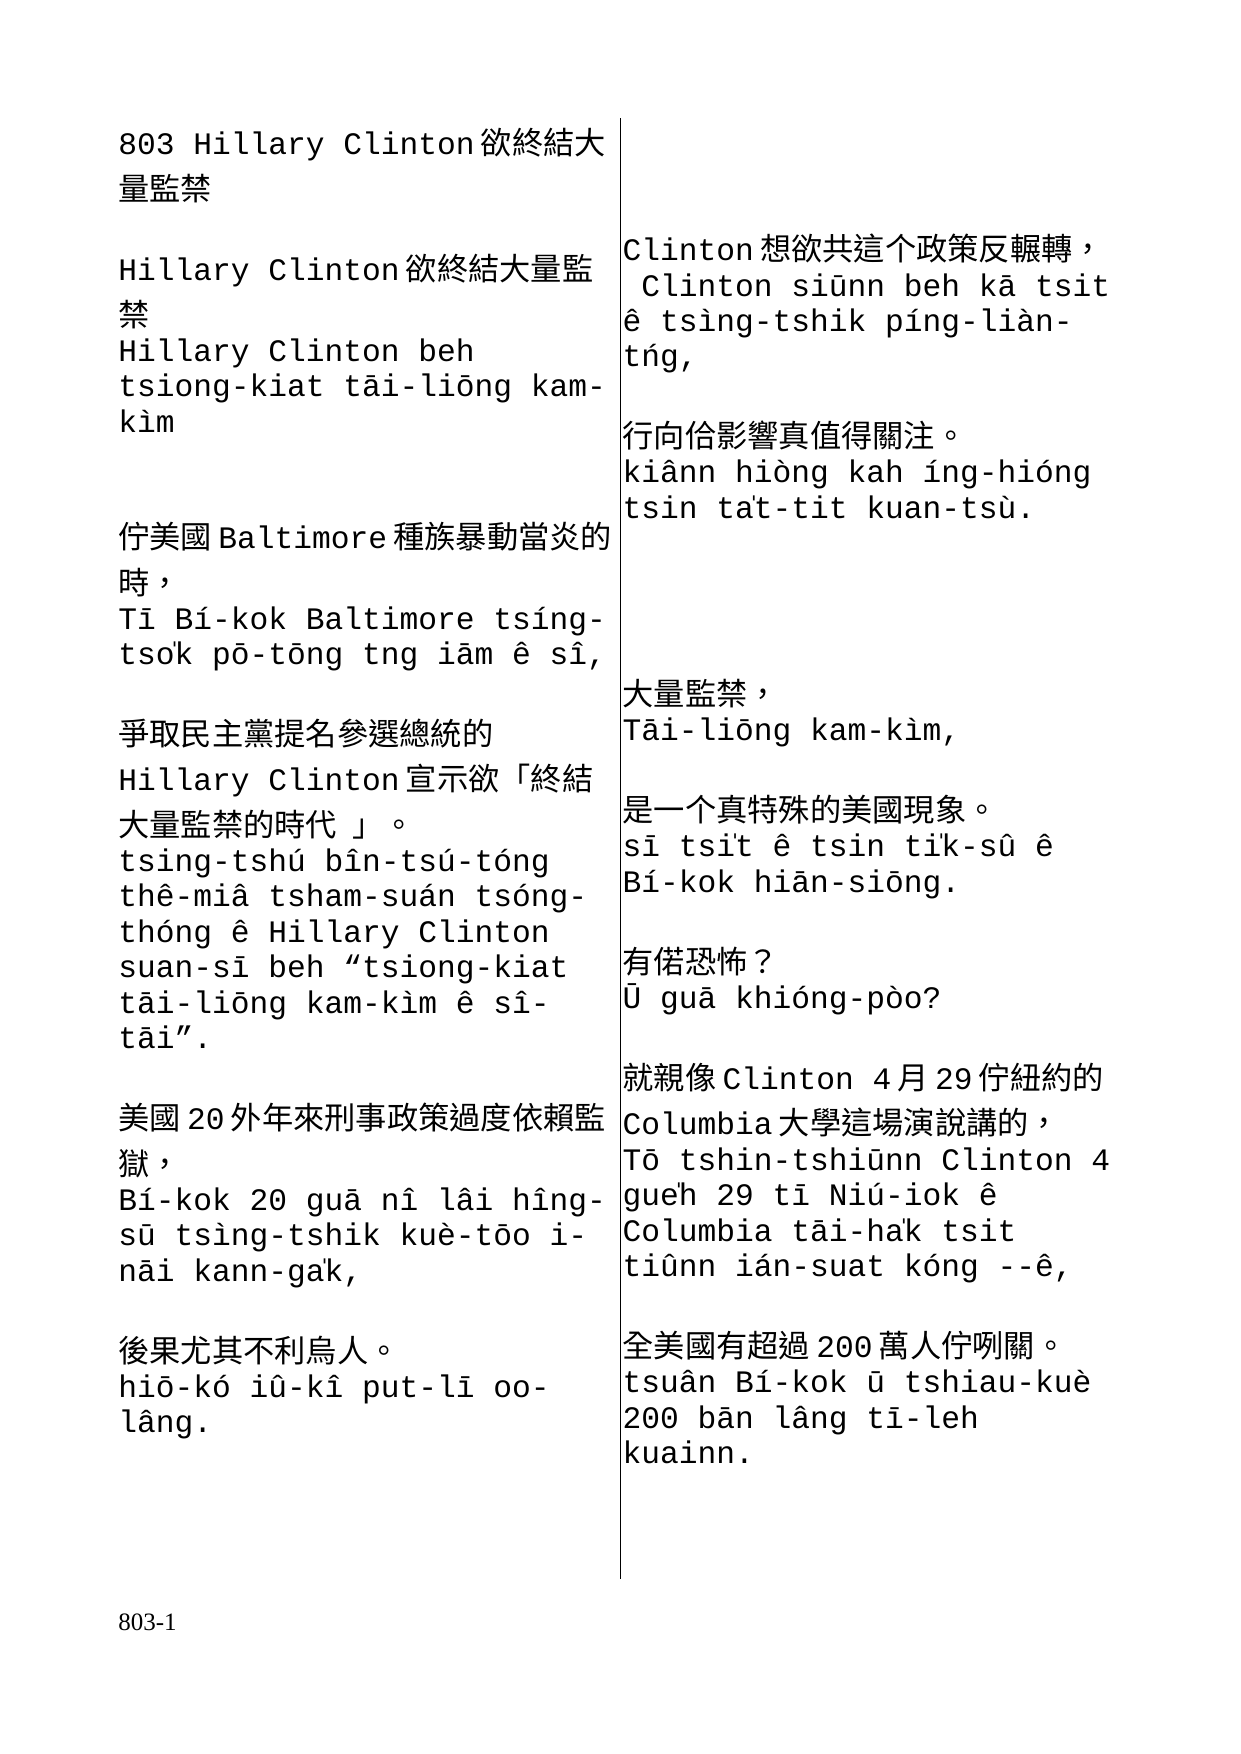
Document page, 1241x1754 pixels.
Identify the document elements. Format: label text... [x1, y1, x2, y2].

text Clinton siūnn beh kā tsit ê tsìng-tshik píng-liàn-tńg, [622, 270, 1122, 376]
text 是一个真特殊的美國現象。 [622, 785, 1122, 831]
text sī tsi̍t ê tsin ti̍k-sû ê Bí-kok hiān-siōng. [622, 831, 1122, 901]
text tsing-tshú bîn-tsú-tóng thê-miâ tsham-suán tsóng-thóng ê Hillary Clinton suan-sī beh “tsiong-kiat tāi-liōng kam-kìm ê sî-tāi”. [118, 845, 618, 1058]
text 大量監禁， [622, 669, 1122, 714]
text Ū guā khióng-pòo? [622, 982, 1122, 1017]
text Hillary Clinton beh tsiong-kiat tāi-liōng kam-kìm [118, 335, 618, 441]
text Clinton想欲共這个政策反輾轉， [622, 224, 1122, 270]
text 有偌恐怖？ [622, 937, 1122, 982]
text tsuân Bí-kok ū tshiau-kuè 200 bān lâng tī-leh kuainn. [622, 1367, 1122, 1473]
text Hillary Clinton欲終結大量監禁 [118, 244, 618, 335]
text Bí-kok 20 guā nî lâi hîng-sū tsìng-tshik kuè-tōo i-nāi kann-ga̍k, [118, 1184, 618, 1290]
text 爭取民主黨提名參選總統的Hillary Clinton宣示欲「終結大量監禁的時代 」。 [118, 709, 618, 845]
text 後果尤其不利烏人。 [118, 1326, 618, 1371]
text 美國20外年來刑事政策過度依賴監獄， [118, 1093, 618, 1184]
text Tī Bí-kok Baltimore tsíng-tso̍k pō-tōng tng iām ê sî, [118, 603, 618, 674]
text Tāi-liōng kam-kìm, [622, 714, 1122, 750]
text hiō-kó iû-kî put-lī oo-lâng. [118, 1371, 618, 1442]
text 行向佮影響真值得關注。 [622, 412, 1122, 457]
text 佇美國Baltimore種族暴動當炎的時， [118, 512, 618, 603]
text kiânn hiòng kah íng-hióng tsin ta̍t-tit kuan-tsù. [622, 457, 1122, 528]
text 全美國有超過200萬人佇咧關。 [622, 1321, 1122, 1367]
text 就親像Clinton 4月29佇紐約的Columbia大學這場演說講的， [622, 1053, 1122, 1144]
text 803 Hillary Clinton欲終結大量監禁 [118, 118, 618, 209]
text Tō tshin-tshiūnn Clinton 4 gue̍h 29 tī Niú-iok ê Columbia tāi-ha̍k tsit tiûnn ián-suat kóng --ê, [622, 1144, 1122, 1286]
